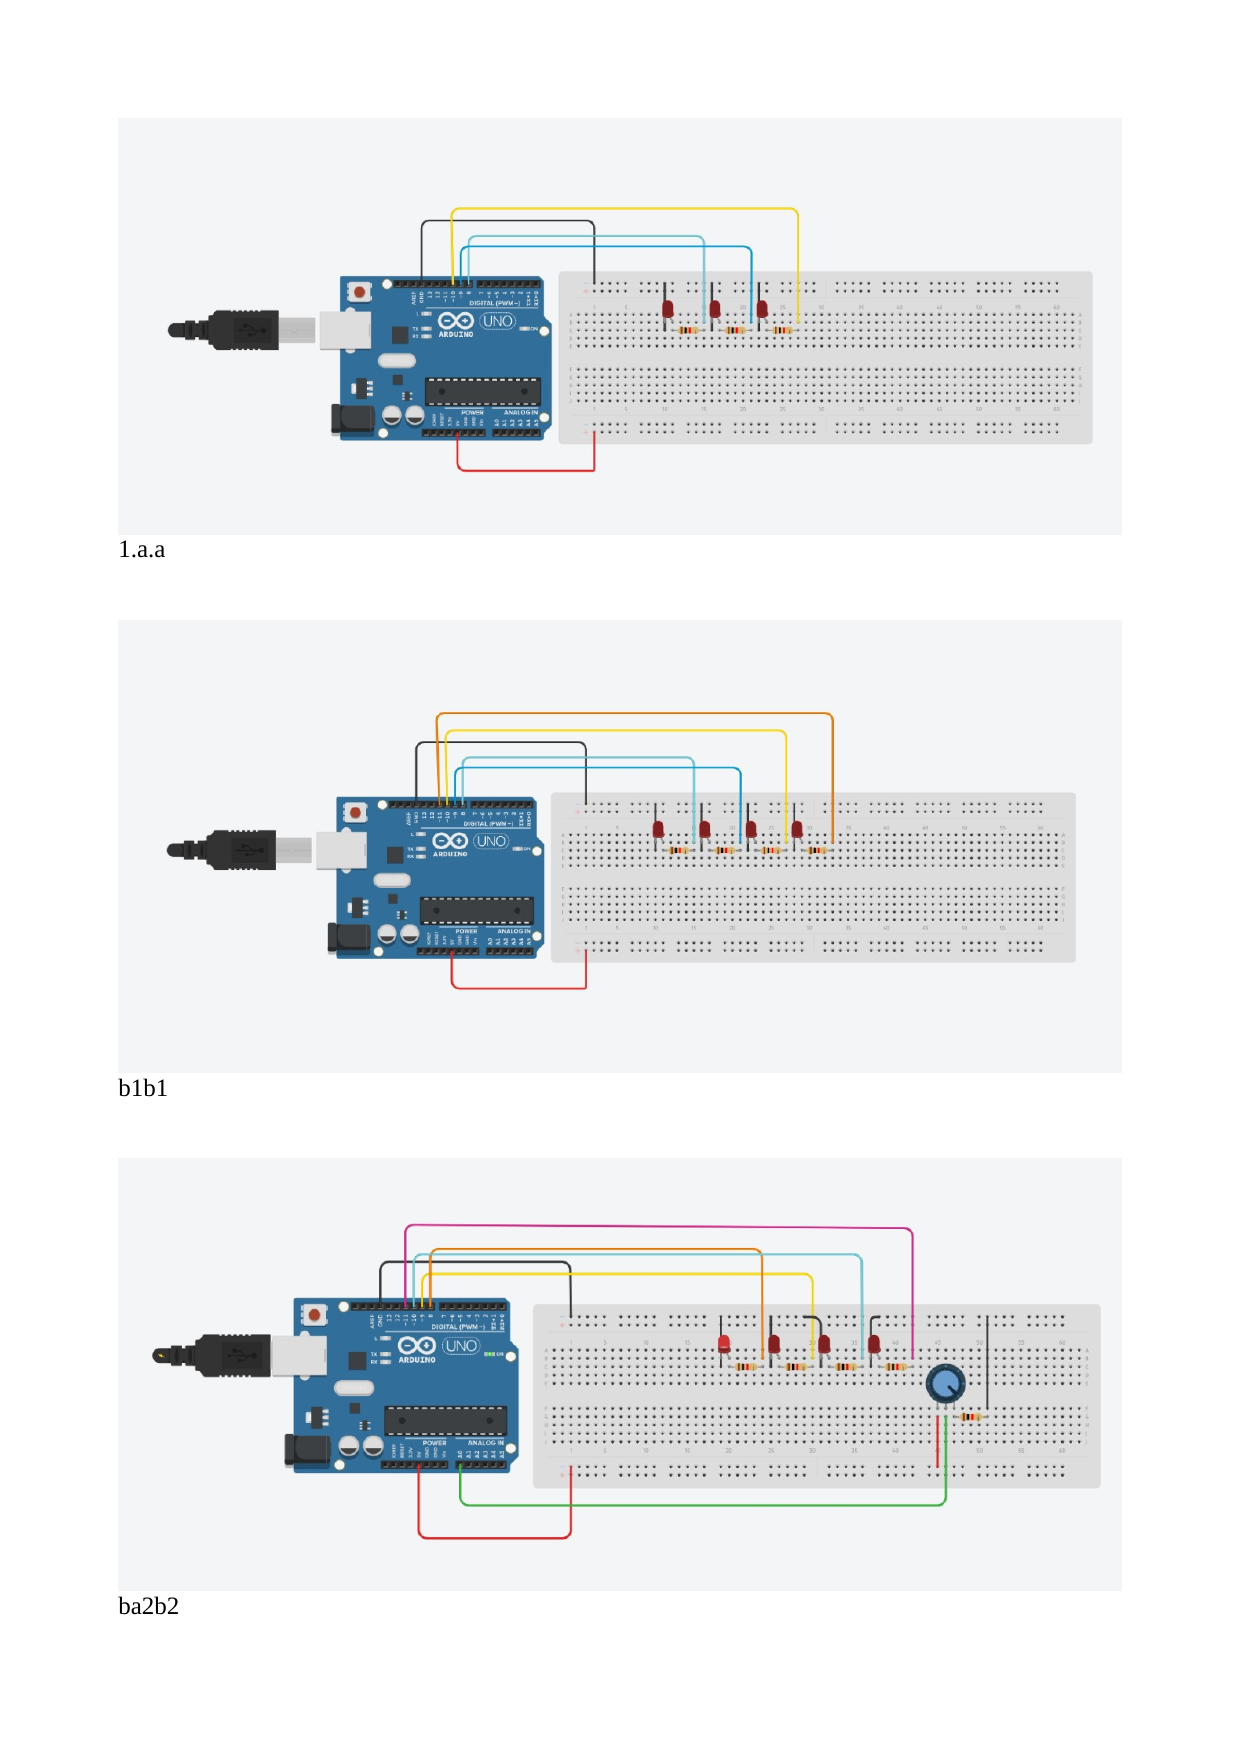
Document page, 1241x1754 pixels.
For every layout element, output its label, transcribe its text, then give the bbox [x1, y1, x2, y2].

picture [118, 118, 1123, 535]
text 1.a.a [118, 535, 1122, 563]
text ba2b2 [118, 1591, 1122, 1620]
picture [118, 620, 1123, 1073]
picture [118, 1158, 1123, 1591]
text b1b1 [118, 1073, 1122, 1101]
